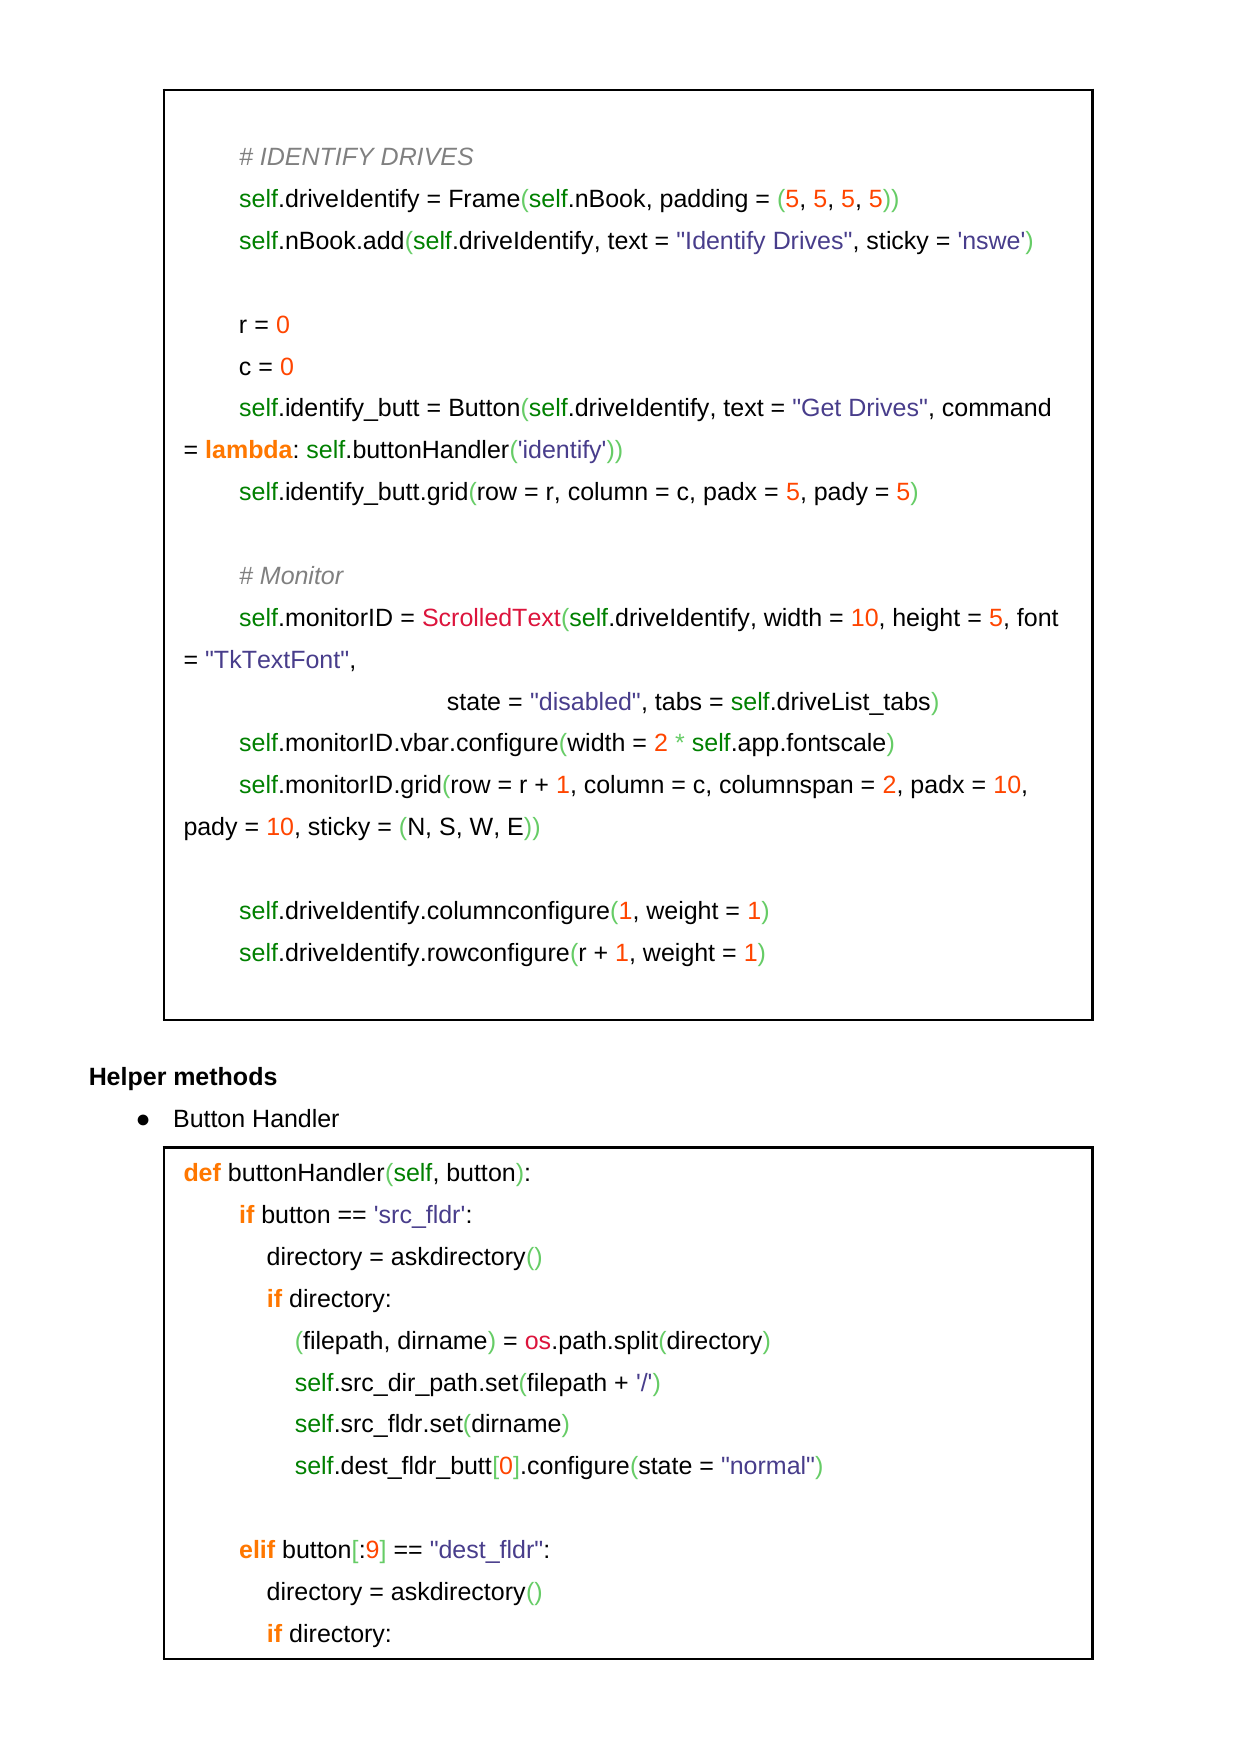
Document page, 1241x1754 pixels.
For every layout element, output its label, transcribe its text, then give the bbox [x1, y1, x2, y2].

table_header def buttonHandler(self, button): if button == 'src_fldr': directory = askdirectory() if directory: (filepath, dirname) = os.path.split(directory) self.src_dir_path.set(filepath + '/') self.src_fldr.set(dirname) self.dest_fldr_butt[0].configure(state = "normal") elif button[:9] == "dest_fldr": directory = askdirectory() if directory: [165, 1149, 1091, 1658]
table_header # IDENTIFY DRIVES self.driveIdentify = Frame(self.nBook, padding = (5, 5, 5, 5)) self.nBook.add(self.driveIdentify, text = "Identify Drives", sticky = 'nswe') r = 0 c = 0 self.identify_butt = Button(self.driveIdentify, text = "Get Drives", command = lambda: self.buttonHandler('identify')) self.identify_butt.grid(row = r, column = c, padx = 5, pady = 5) # Monitor self.monitorID = ScrolledText(self.driveIdentify, width = 10, height = 5, font = "TkTextFont", state = "disabled", tabs = self.driveList_tabs) self.monitorID.vbar.configure(width = 2 * self.app.fontscale) self.monitorID.grid(row = r + 1, column = c, columnspan = 2, padx = 10, pady = 10, sticky = (N, S, W, E)) self.driveIdentify.columnconfigure(1, weight = 1) self.driveIdentify.rowconfigure(r + 1, weight = 1) [165, 91, 1091, 1019]
subtitle Helper methods [88, 1063, 1152, 1091]
list Button Handler [135, 1104, 1142, 1132]
